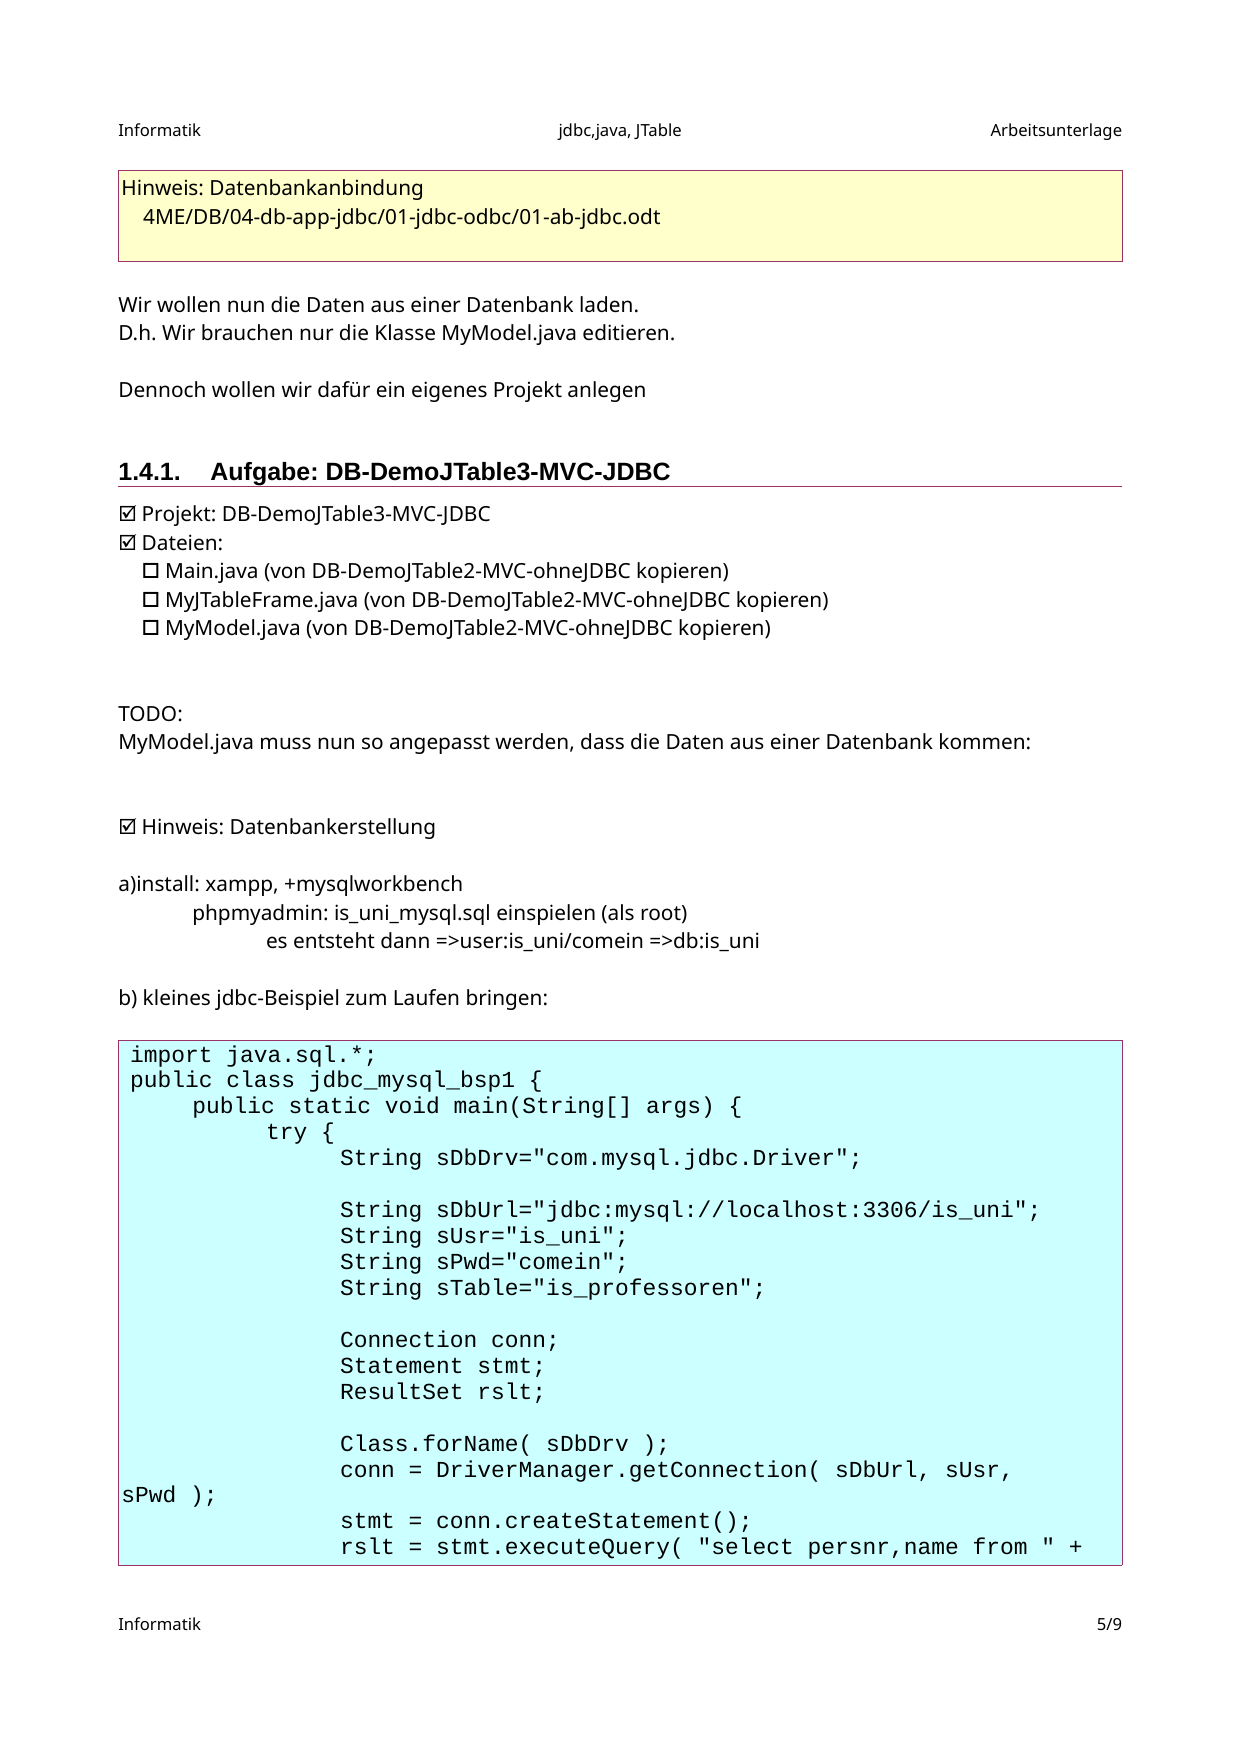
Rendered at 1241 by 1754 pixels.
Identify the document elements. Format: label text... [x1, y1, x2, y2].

list Main.java (von DB-DemoJTable2-MVC-ohneJDBC kopieren) [141, 556, 1122, 585]
text es entsteht dann =>user:is_uni/comein =>db:is_uni [118, 926, 1122, 954]
text a)install: xampp, +mysqlworkbench [118, 869, 1122, 898]
text D.h. Wir brauchen nur die Klasse MyModel.java editieren. [118, 318, 1122, 347]
text Statement stmt; [119, 1351, 1122, 1377]
text phpmyadmin: is_uni_mysql.sql einspielen (als root) [118, 898, 1122, 926]
text public class jdbc_mysql_bsp1 { [119, 1066, 1122, 1092]
list Dateien: [118, 528, 1122, 556]
text Wir wollen nun die Daten aus einer Datenbank laden. [118, 290, 1122, 318]
text rslt = stmt.executeQuery( "select persnr,name from " + [119, 1533, 1122, 1565]
text conn = DriverManager.getConnection( sDbUrl, sUsr, sPwd ); [119, 1455, 1122, 1507]
text String sDbUrl="jdbc:mysql://localhost:3306/is_uni"; [119, 1196, 1122, 1221]
text String sPwd="comein"; [119, 1247, 1122, 1273]
text String sUsr="is_uni"; [119, 1221, 1122, 1247]
text 4ME/DB/04-db-app-jdbc/01-jdbc-odbc/01-ab-jdbc.odt [119, 199, 1122, 227]
text public static void main(String[] args) { [119, 1092, 1122, 1118]
text MyModel.java muss nun so angepasst werden, dass die Daten aus einer Datenbank kommen: [118, 727, 1122, 756]
text ResultSet rslt; [119, 1377, 1122, 1403]
list Hinweis: Datenbankerstellung [118, 812, 1122, 841]
subtitle Aufgabe: DB-DemoJTable3-MVC-JDBC [118, 457, 1122, 486]
text b) kleines jdbc-Beispiel zum Laufen bringen: [118, 983, 1122, 1011]
text Dennoch wollen wir dafür ein eigenes Projekt anlegen [118, 375, 1122, 404]
list Projekt: DB-DemoJTable3-MVC-JDBC [118, 499, 1122, 528]
text try { [119, 1118, 1122, 1144]
text import java.sql.*; [119, 1041, 1122, 1066]
list MyJTableFrame.java (von DB-DemoJTable2-MVC-ohneJDBC kopieren) [141, 585, 1122, 613]
text Hinweis: Datenbankanbindung [119, 171, 1122, 199]
text String sTable="is_professoren"; [119, 1273, 1122, 1299]
text stmt = conn.createStatement(); [119, 1507, 1122, 1533]
text String sDbDrv="com.mysql.jdbc.Driver"; [119, 1144, 1122, 1169]
text TODO: [118, 699, 1122, 727]
text Class.forName( sDbDrv ); [119, 1429, 1122, 1455]
text Connection conn; [119, 1325, 1122, 1351]
list MyModel.java (von DB-DemoJTable2-MVC-ohneJDBC kopieren) [141, 613, 1122, 642]
